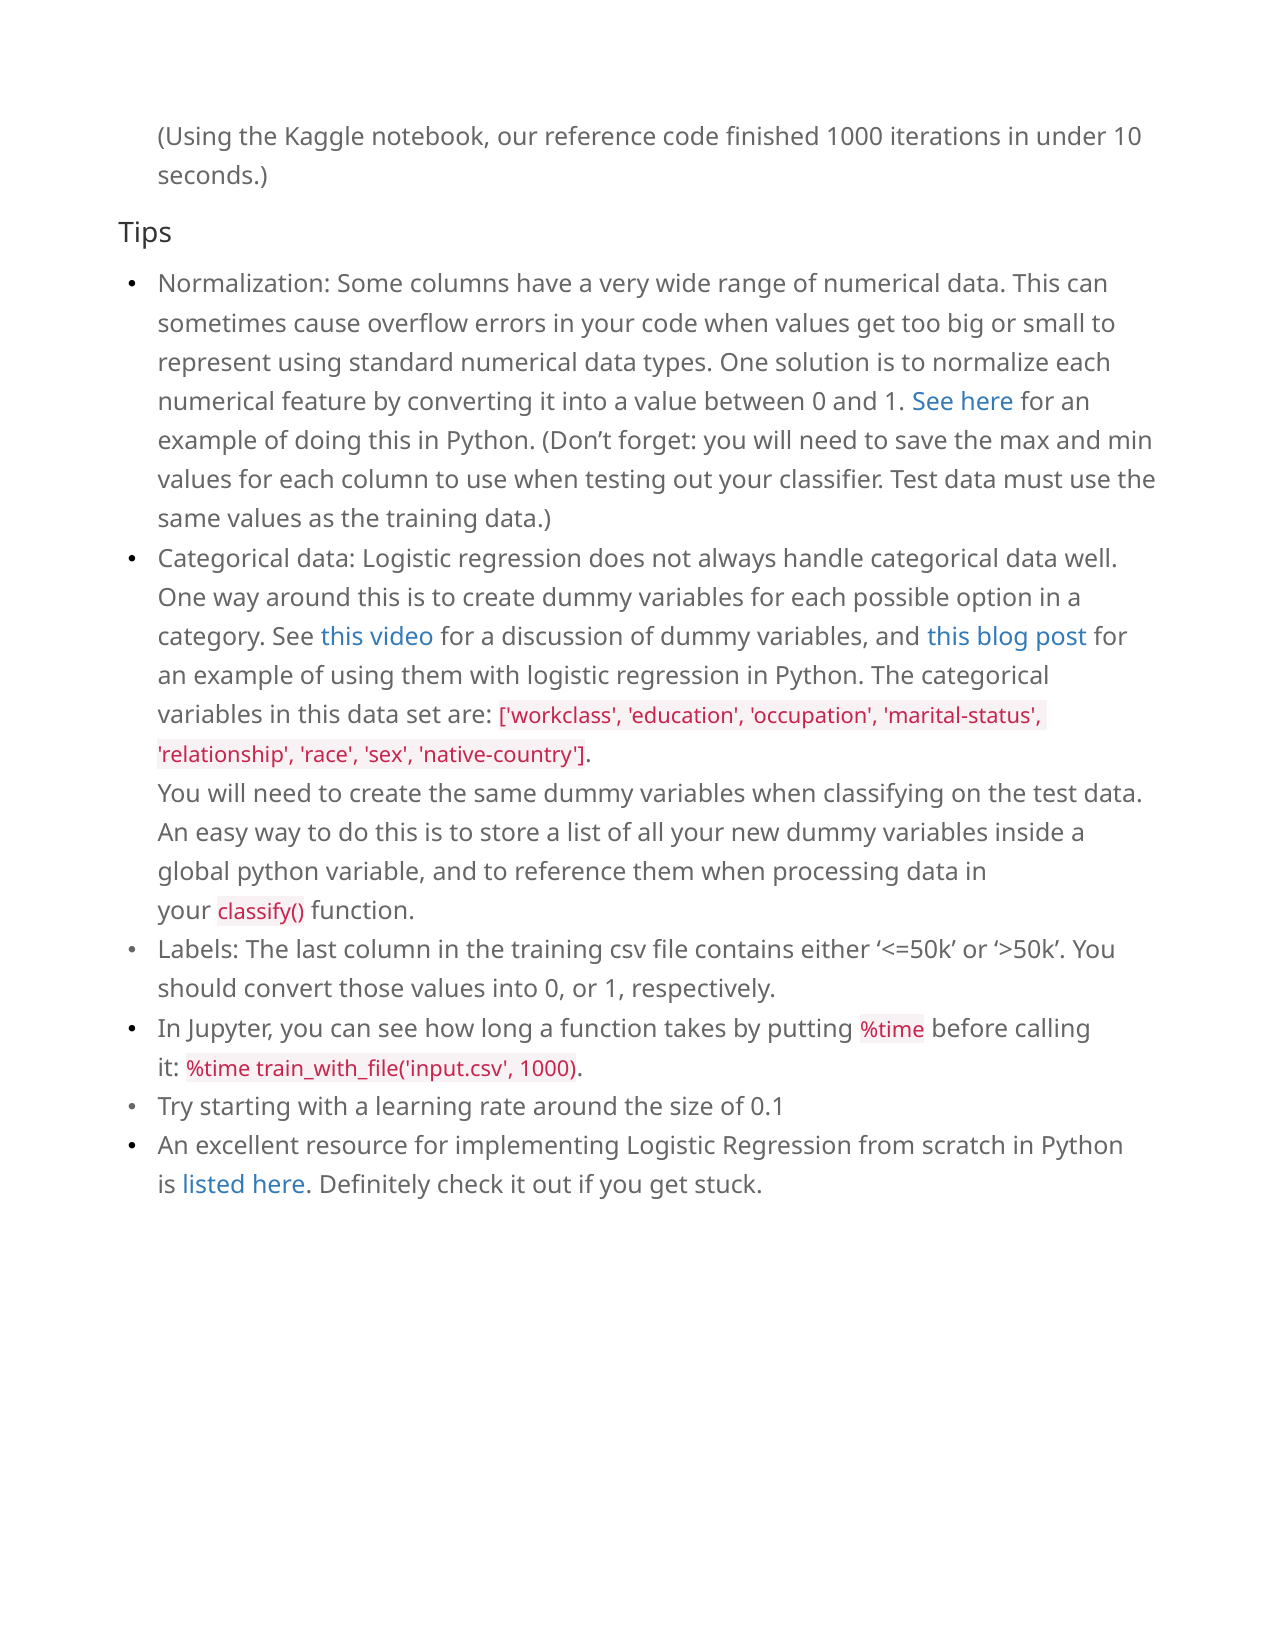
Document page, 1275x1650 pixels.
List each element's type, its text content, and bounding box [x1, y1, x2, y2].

list In Jupyter, you can see how long a function takes by putting %time before calling it: %time train_with_file('input.csv', 1000). [128, 1010, 1157, 1083]
subtitle Tips [118, 212, 1157, 250]
list (Using the Kaggle notebook, our reference code finished 1000 iterations in under 10 seconds.) [128, 118, 1157, 191]
list Try starting with a learning rate around the size of 0.1 [128, 1088, 1157, 1123]
list Normalization: Some columns have a very wide range of numerical data. This can sometimes cause overflow errors in your code when values get too big or small to represent using standard numerical data types. One solution is to normalize each numerical feature by converting it into a value between 0 and 1. See here for an example of doing this in Python. (Don’t forget: you will need to save the max and min values for each column to use when testing out your classifier. Test data must use the same values as the training data.) [128, 266, 1157, 535]
list An excellent resource for implementing Logistic Regression from scratch in Python is listed here. Definitely check it out if you get stuck. [128, 1128, 1157, 1201]
list Categorical data: Logistic regression does not always handle categorical data well. One way around this is to create dummy variables for each possible option in a category. See this video for a discussion of dummy variables, and this blog post for an example of using them with logistic regression in Python. The categorical variables in this data set are: ['workclass', 'education', 'occupation', 'marital-status', 'relationship', 'race', 'sex', 'native-country']. You will need to create the same dummy variables when classifying on the test data. An easy way to do this is to store a list of all your new dummy variables inside a global python variable, and to reference them when processing data in your classify() function. [128, 540, 1157, 927]
list Labels: The last column in the training csv file contains either ‘<=50k’ or ‘>50k’. You should convert those values into 0, or 1, respectively. [128, 932, 1157, 1005]
